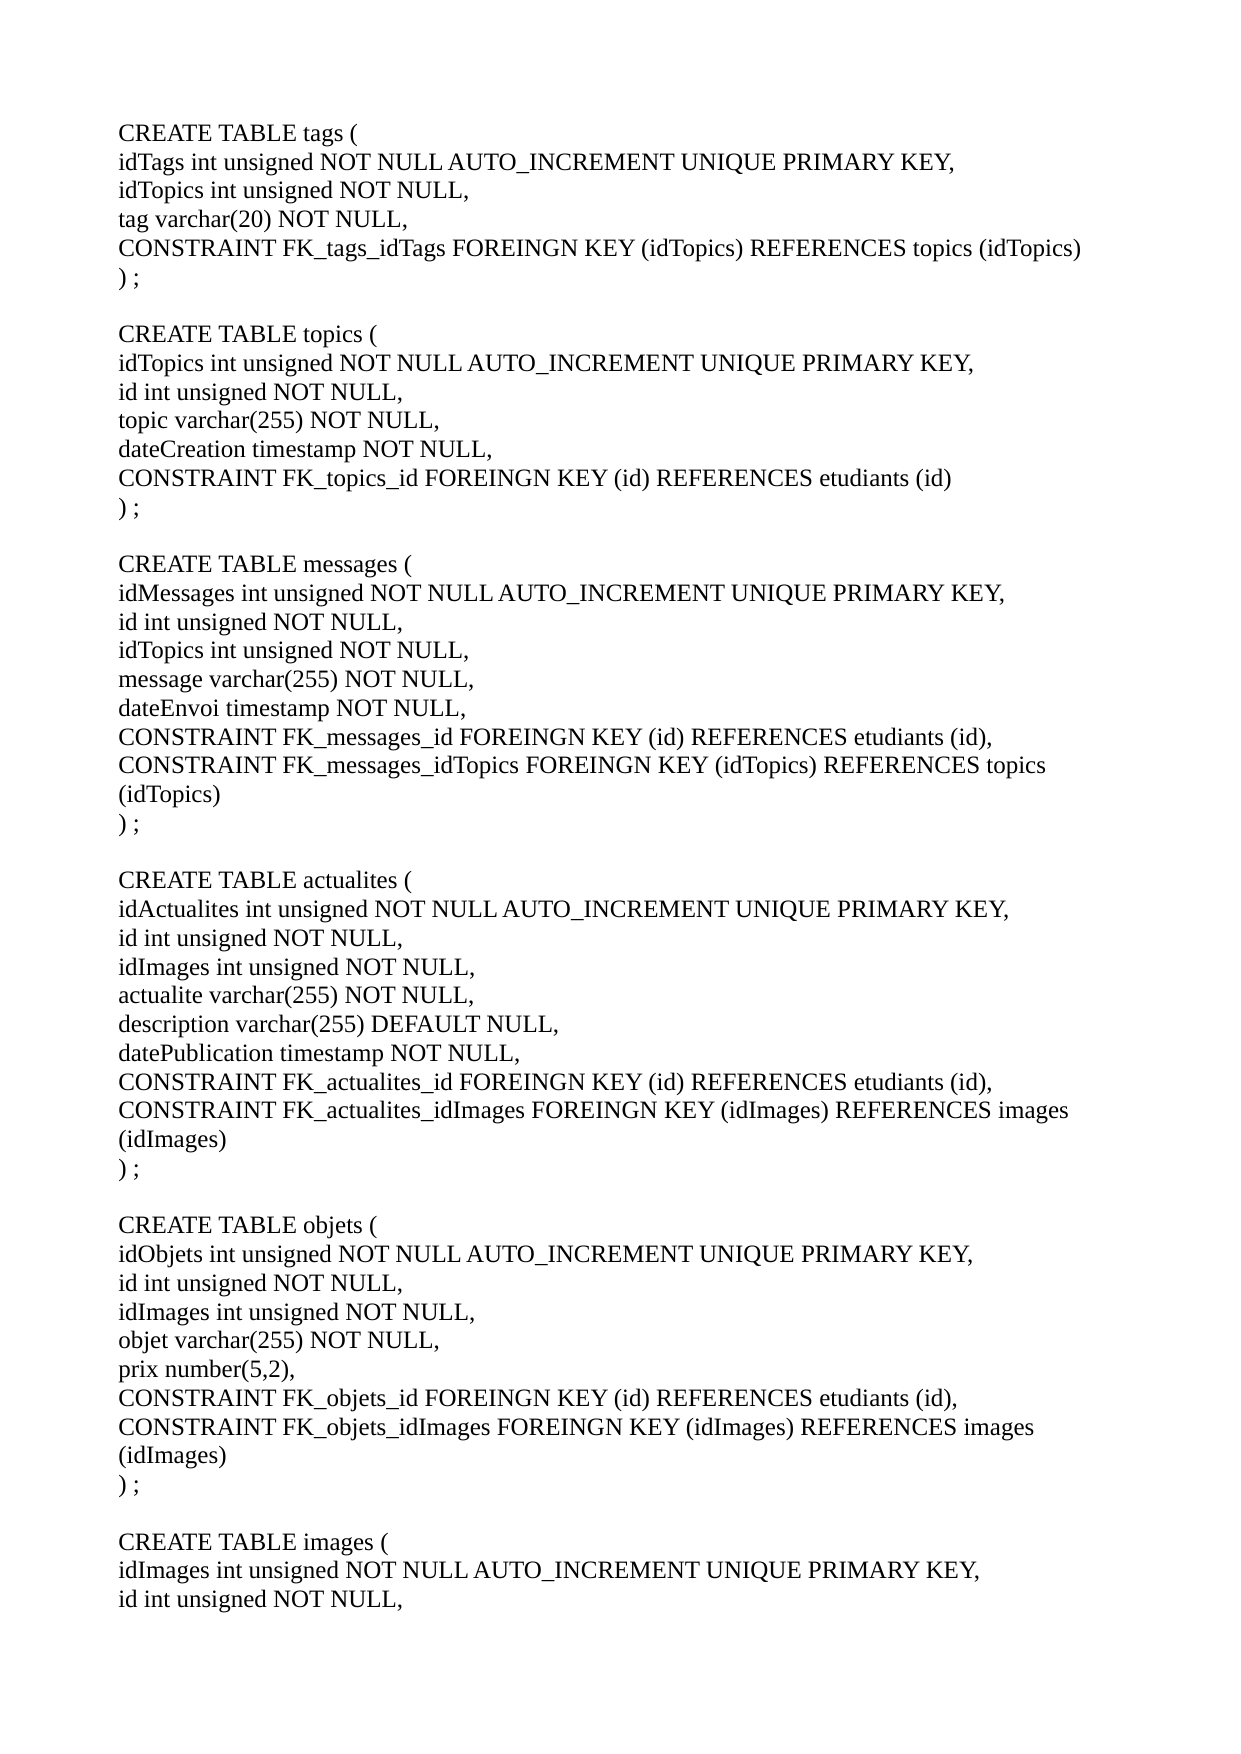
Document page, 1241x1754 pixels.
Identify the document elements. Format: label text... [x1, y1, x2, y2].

text id int unsigned NOT NULL, [118, 377, 1122, 406]
text CREATE TABLE objets ( [118, 1211, 1122, 1239]
text dateEnvoi timestamp NOT NULL, [118, 693, 1122, 722]
text id int unsigned NOT NULL, [118, 1268, 1122, 1297]
text idImages int unsigned NOT NULL AUTO_INCREMENT UNIQUE PRIMARY KEY, [118, 1556, 1122, 1584]
text CONSTRAINT FK_topics_id FOREINGN KEY (id) REFERENCES etudiants (id) [118, 463, 1122, 492]
text idActualites int unsigned NOT NULL AUTO_INCREMENT UNIQUE PRIMARY KEY, [118, 894, 1122, 923]
text CONSTRAINT FK_messages_idTopics FOREINGN KEY (idTopics) REFERENCES topics (idTopics) [118, 751, 1122, 808]
text idTopics int unsigned NOT NULL AUTO_INCREMENT UNIQUE PRIMARY KEY, [118, 348, 1122, 377]
text idTopics int unsigned NOT NULL, [118, 176, 1122, 204]
text description varchar(255) DEFAULT NULL, [118, 1009, 1122, 1038]
text CREATE TABLE messages ( [118, 549, 1122, 578]
text objet varchar(255) NOT NULL, [118, 1326, 1122, 1354]
text CONSTRAINT FK_objets_idImages FOREINGN KEY (idImages) REFERENCES images (idImages) [118, 1412, 1122, 1469]
text prix number(5,2), [118, 1354, 1122, 1383]
text id int unsigned NOT NULL, [118, 923, 1122, 952]
text idTags int unsigned NOT NULL AUTO_INCREMENT UNIQUE PRIMARY KEY, [118, 147, 1122, 176]
text ) ; [118, 1469, 1122, 1498]
text CONSTRAINT FK_objets_id FOREINGN KEY (id) REFERENCES etudiants (id), [118, 1383, 1122, 1412]
text id int unsigned NOT NULL, [118, 607, 1122, 636]
text ) ; [118, 1153, 1122, 1182]
text CREATE TABLE images ( [118, 1527, 1122, 1556]
text idMessages int unsigned NOT NULL AUTO_INCREMENT UNIQUE PRIMARY KEY, [118, 578, 1122, 607]
text CONSTRAINT FK_tags_idTags FOREINGN KEY (idTopics) REFERENCES topics (idTopics) [118, 233, 1122, 262]
text idObjets int unsigned NOT NULL AUTO_INCREMENT UNIQUE PRIMARY KEY, [118, 1239, 1122, 1268]
text CONSTRAINT FK_actualites_id FOREINGN KEY (id) REFERENCES etudiants (id), [118, 1067, 1122, 1096]
text topic varchar(255) NOT NULL, [118, 406, 1122, 434]
text ) ; [118, 262, 1122, 291]
text actualite varchar(255) NOT NULL, [118, 981, 1122, 1009]
text CREATE TABLE tags ( [118, 118, 1122, 147]
text CONSTRAINT FK_actualites_idImages FOREINGN KEY (idImages) REFERENCES images (idImages) [118, 1096, 1122, 1153]
text idImages int unsigned NOT NULL, [118, 1297, 1122, 1326]
text id int unsigned NOT NULL, [118, 1584, 1122, 1613]
text dateCreation timestamp NOT NULL, [118, 434, 1122, 463]
text tag varchar(20) NOT NULL, [118, 204, 1122, 233]
text datePublication timestamp NOT NULL, [118, 1038, 1122, 1067]
text message varchar(255) NOT NULL, [118, 664, 1122, 693]
text CREATE TABLE topics ( [118, 319, 1122, 348]
text idImages int unsigned NOT NULL, [118, 952, 1122, 981]
text ) ; [118, 808, 1122, 837]
text CONSTRAINT FK_messages_id FOREINGN KEY (id) REFERENCES etudiants (id), [118, 722, 1122, 751]
text CREATE TABLE actualites ( [118, 866, 1122, 894]
text idTopics int unsigned NOT NULL, [118, 636, 1122, 664]
text ) ; [118, 492, 1122, 521]
